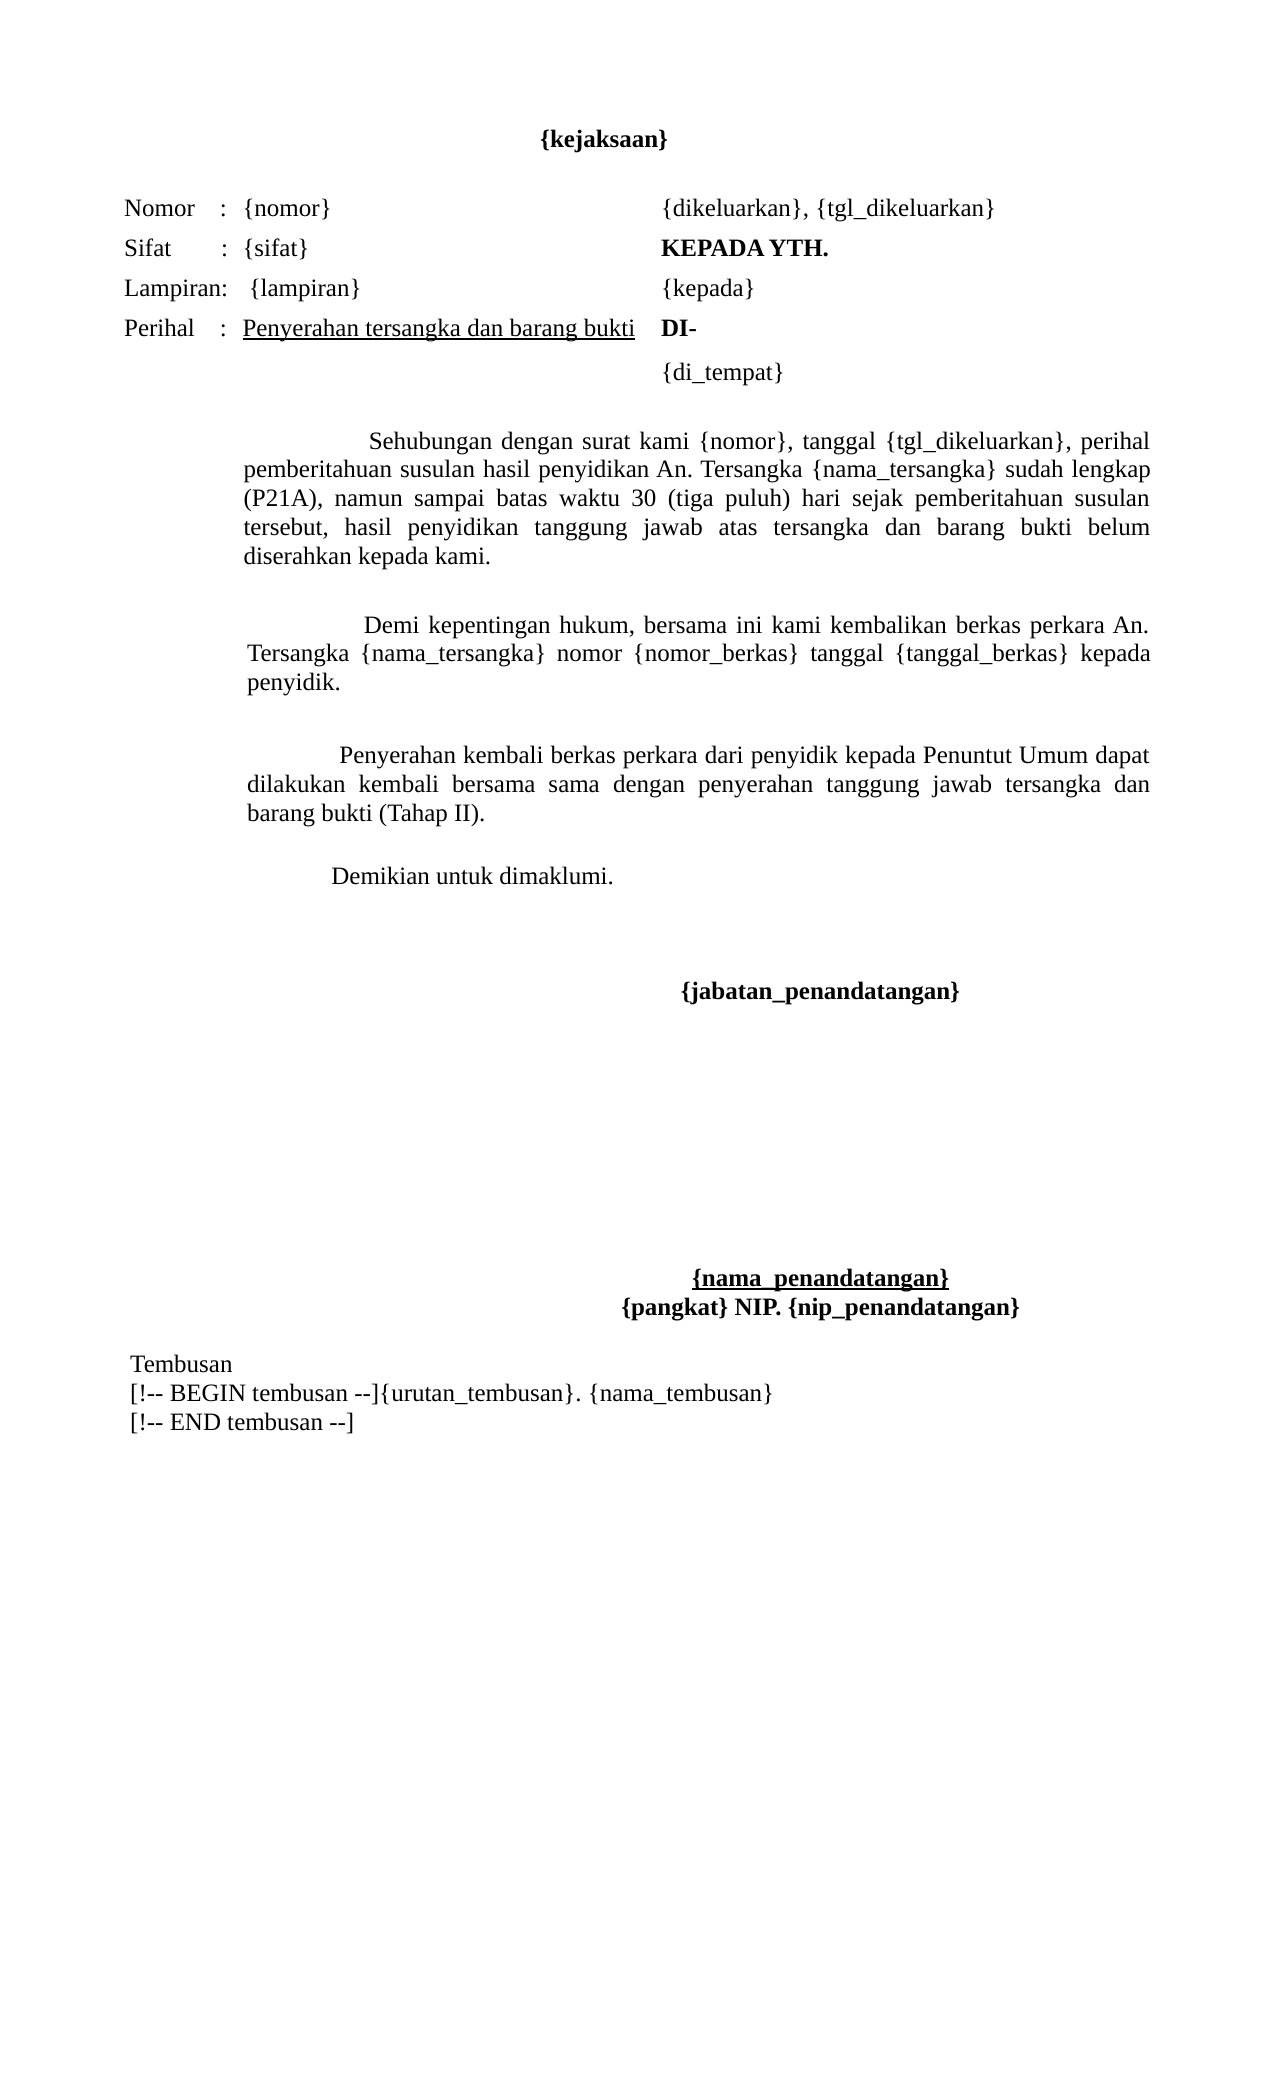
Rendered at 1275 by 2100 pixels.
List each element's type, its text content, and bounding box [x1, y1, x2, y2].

table_header Nomor : [118, 187, 237, 227]
table_cell Lampiran: [118, 268, 237, 308]
table_header Penyerahan kembali berkas perkara dari penyidik kepada Penuntut Umum dapat dilakukan kembali bersama sama dengan penyerahan tanggung jawab tersangka dan barang bukti (Tahap II). [241, 734, 1157, 861]
table_header [118, 976, 482, 1321]
table_cell {sifat} [237, 227, 655, 267]
table_header {kejaksaan} [118, 118, 1090, 158]
table_header [118, 734, 241, 861]
table_cell KEPADA YTH. [655, 227, 1157, 267]
table_cell {kepada} [655, 268, 1157, 308]
table_header [118, 604, 241, 706]
table_cell [118, 351, 237, 391]
text Demikian untuk dimaklumi. [130, 861, 1157, 889]
table_header Sehubungan dengan surat kami {nomor}, tanggal {tgl_dikeluarkan}, perihal pemberitahuan susulan hasil penyidikan An. Tersangka {nama_tersangka} sudah lengkap (P21A), namun sampai batas waktu 30 (tiga puluh) hari sejak pemberitahuan susulan tersebut, hasil penyidikan tanggung jawab atas tersangka dan barang bukti belum diserahkan kepada kami. [238, 420, 1157, 575]
table_cell [237, 351, 655, 391]
table_header {jabatan_penandatangan} {nama_penandatangan} {pangkat} NIP. {nip_penandatangan} [482, 976, 1159, 1321]
table_header Demi kepentingan hukum, bersama ini kami kembalikan berkas perkara An. Tersangka {nama_tersangka} nomor {nomor_berkas} tanggal {tanggal_berkas} kepada penyidik. [241, 604, 1157, 706]
table_header {dikeluarkan}, {tgl_dikeluarkan} [655, 187, 1157, 227]
table_cell Penyerahan tersangka dan barang bukti [237, 308, 655, 351]
table_header [1090, 118, 1157, 158]
text [!-- END tembusan --] [130, 1407, 1157, 1436]
table_cell {lampiran} [237, 268, 655, 308]
table_cell DI- [655, 308, 1157, 351]
table_cell {di_tempat} [655, 351, 1157, 391]
table_cell Sifat : [118, 227, 237, 267]
table_header {nomor} [237, 187, 655, 227]
table_header [118, 420, 237, 575]
text [!-- BEGIN tembusan --]{urutan_tembusan}. {nama_tembusan} [130, 1378, 1157, 1407]
table_cell Perihal : [118, 308, 237, 351]
text Tembusan [130, 1349, 1157, 1378]
